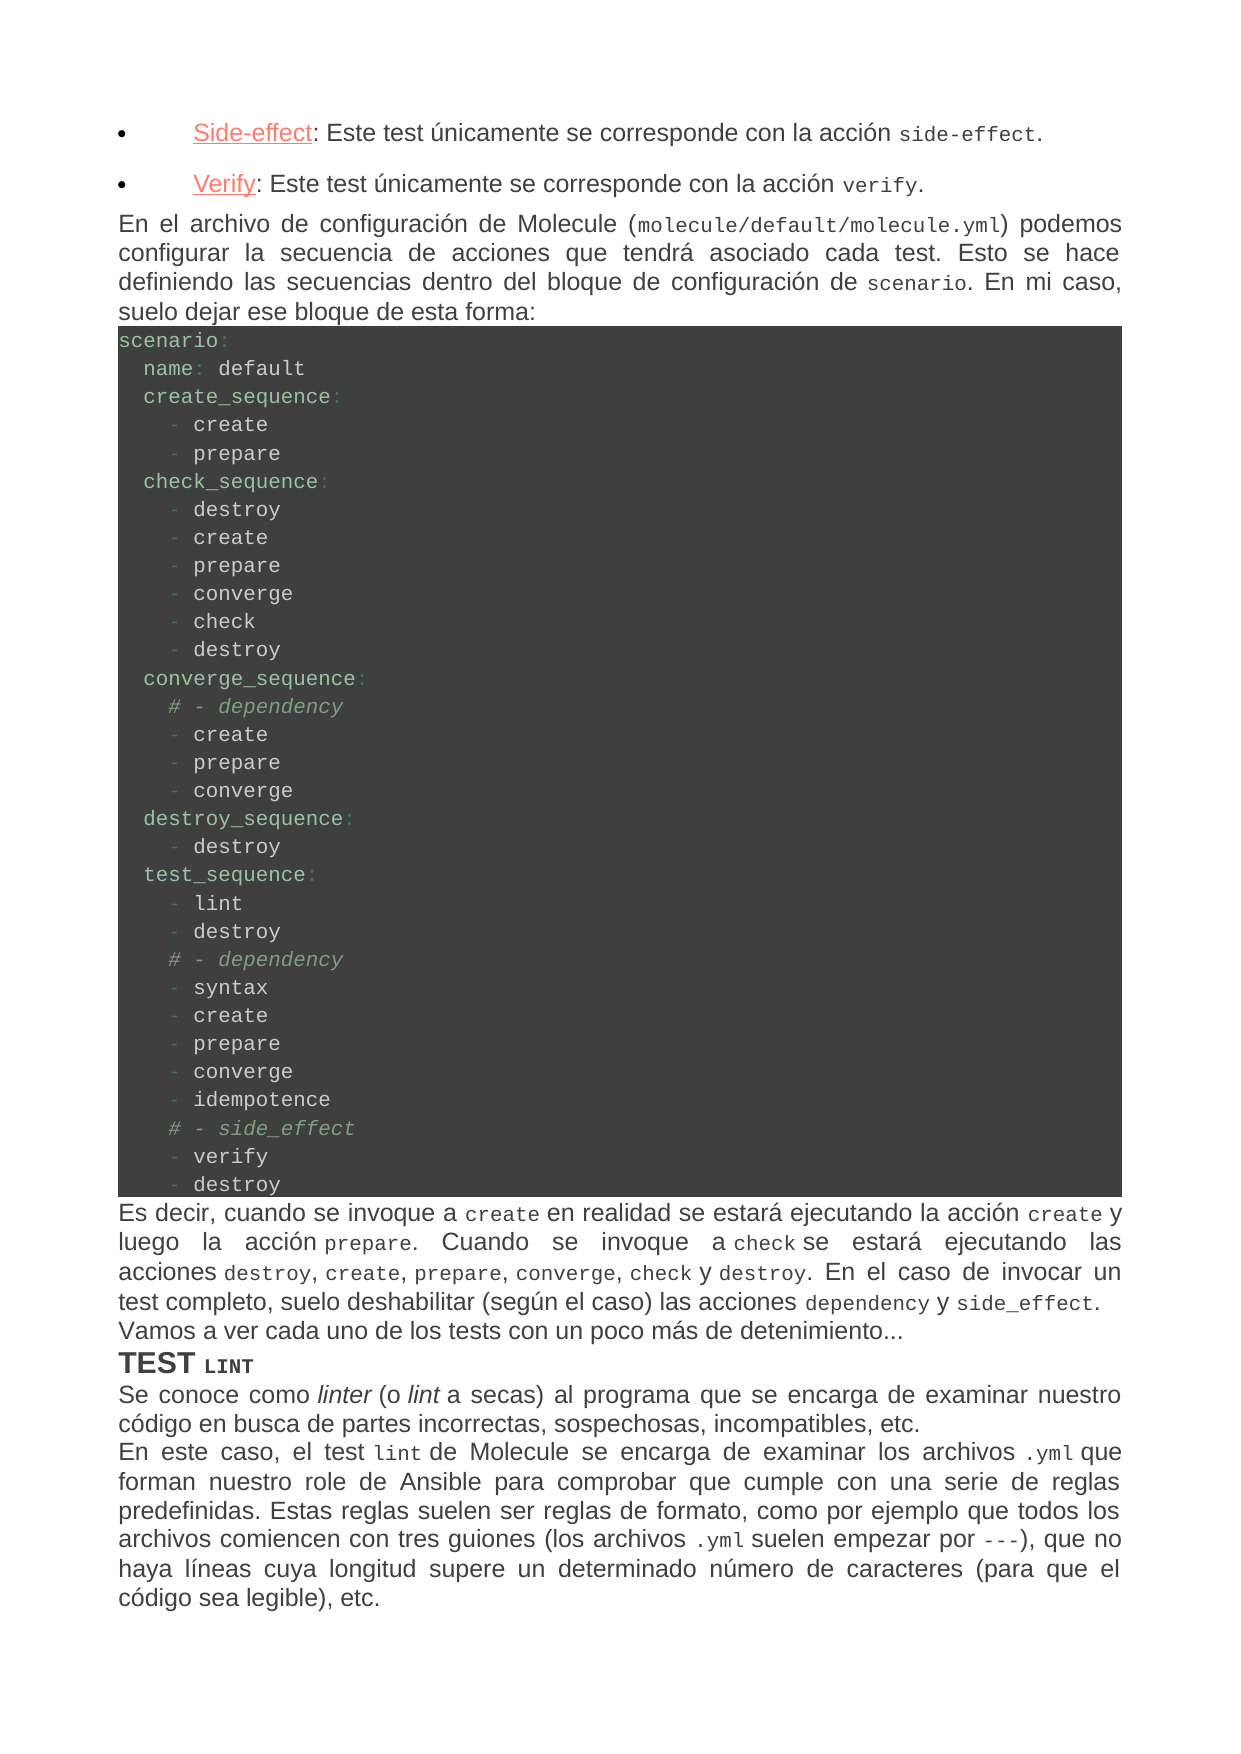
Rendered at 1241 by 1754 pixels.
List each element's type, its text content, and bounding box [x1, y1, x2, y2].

text - syntax [118, 972, 1122, 1001]
text destroy_sequence: [118, 804, 1122, 832]
text - lint [118, 888, 1122, 916]
text - destroy [118, 635, 1122, 663]
text - create [118, 719, 1122, 747]
text - prepare [118, 551, 1122, 579]
text # - side_effect [118, 1113, 1122, 1141]
text test_sequence: [118, 860, 1122, 888]
text - destroy [118, 916, 1122, 944]
text Es decir, cuando se invoque a create en realidad se estará ejecutando la acción create y luego la acción prepare. Cuando se invoque a check se estará ejecutando las acciones destroy, create, prepare, converge, check y destroy. En el caso de invocar un test completo, suelo deshabilitar (según el caso) las acciones dependency y side_effect. [118, 1197, 1122, 1316]
text Se conoce como linter (o lint a secas) al programa que se encarga de examinar nuestro código en busca de partes incorrectas, sospechosas, incompatibles, etc. [118, 1380, 1122, 1437]
text - destroy [118, 1169, 1122, 1197]
text # - dependency [118, 691, 1122, 719]
text - check [118, 607, 1122, 635]
text En el archivo de configuración de Molecule (molecule/default/molecule.yml) podemos configurar la secuencia de acciones que tendrá asociado cada test. Esto se hace definiendo las secuencias dentro del bloque de configuración de scenario. En mi caso, suelo dejar ese bloque de esta forma: [118, 209, 1122, 326]
text - idempotence [118, 1085, 1122, 1113]
text converge_sequence: [118, 663, 1122, 691]
text - create [118, 410, 1122, 438]
text create_sequence: [118, 382, 1122, 410]
text - prepare [118, 438, 1122, 466]
text Vamos a ver cada uno de los tests con un poco más de detenimiento... [118, 1316, 1122, 1345]
list Verify: Este test únicamente se corresponde con la acción verify. [118, 169, 1091, 198]
text - create [118, 522, 1122, 551]
text - converge [118, 1057, 1122, 1085]
text - converge [118, 579, 1122, 607]
subtitle TEST LINT [118, 1345, 1122, 1380]
text - create [118, 1001, 1122, 1029]
text - destroy [118, 832, 1122, 860]
text En este caso, el test lint de Molecule se encarga de examinar los archivos .yml que forman nuestro role de Ansible para comprobar que cumple con una serie de reglas predefinidas. Estas reglas suelen ser reglas de formato, como por ejemplo que todos los archivos comiencen con tres guiones (los archivos .yml suelen empezar por ---), que no haya líneas cuya longitud supere un determinado número de caracteres (para que el código sea legible), etc. [118, 1437, 1122, 1612]
text name: default [118, 354, 1122, 382]
text - prepare [118, 1029, 1122, 1057]
text check_sequence: [118, 466, 1122, 494]
text # - dependency [118, 944, 1122, 972]
text - verify [118, 1141, 1122, 1169]
text - prepare [118, 747, 1122, 776]
list Side-effect: Este test únicamente se corresponde con la acción side-effect. [118, 118, 1091, 148]
text - destroy [118, 494, 1122, 522]
text - converge [118, 776, 1122, 804]
text scenario: [118, 326, 1122, 354]
